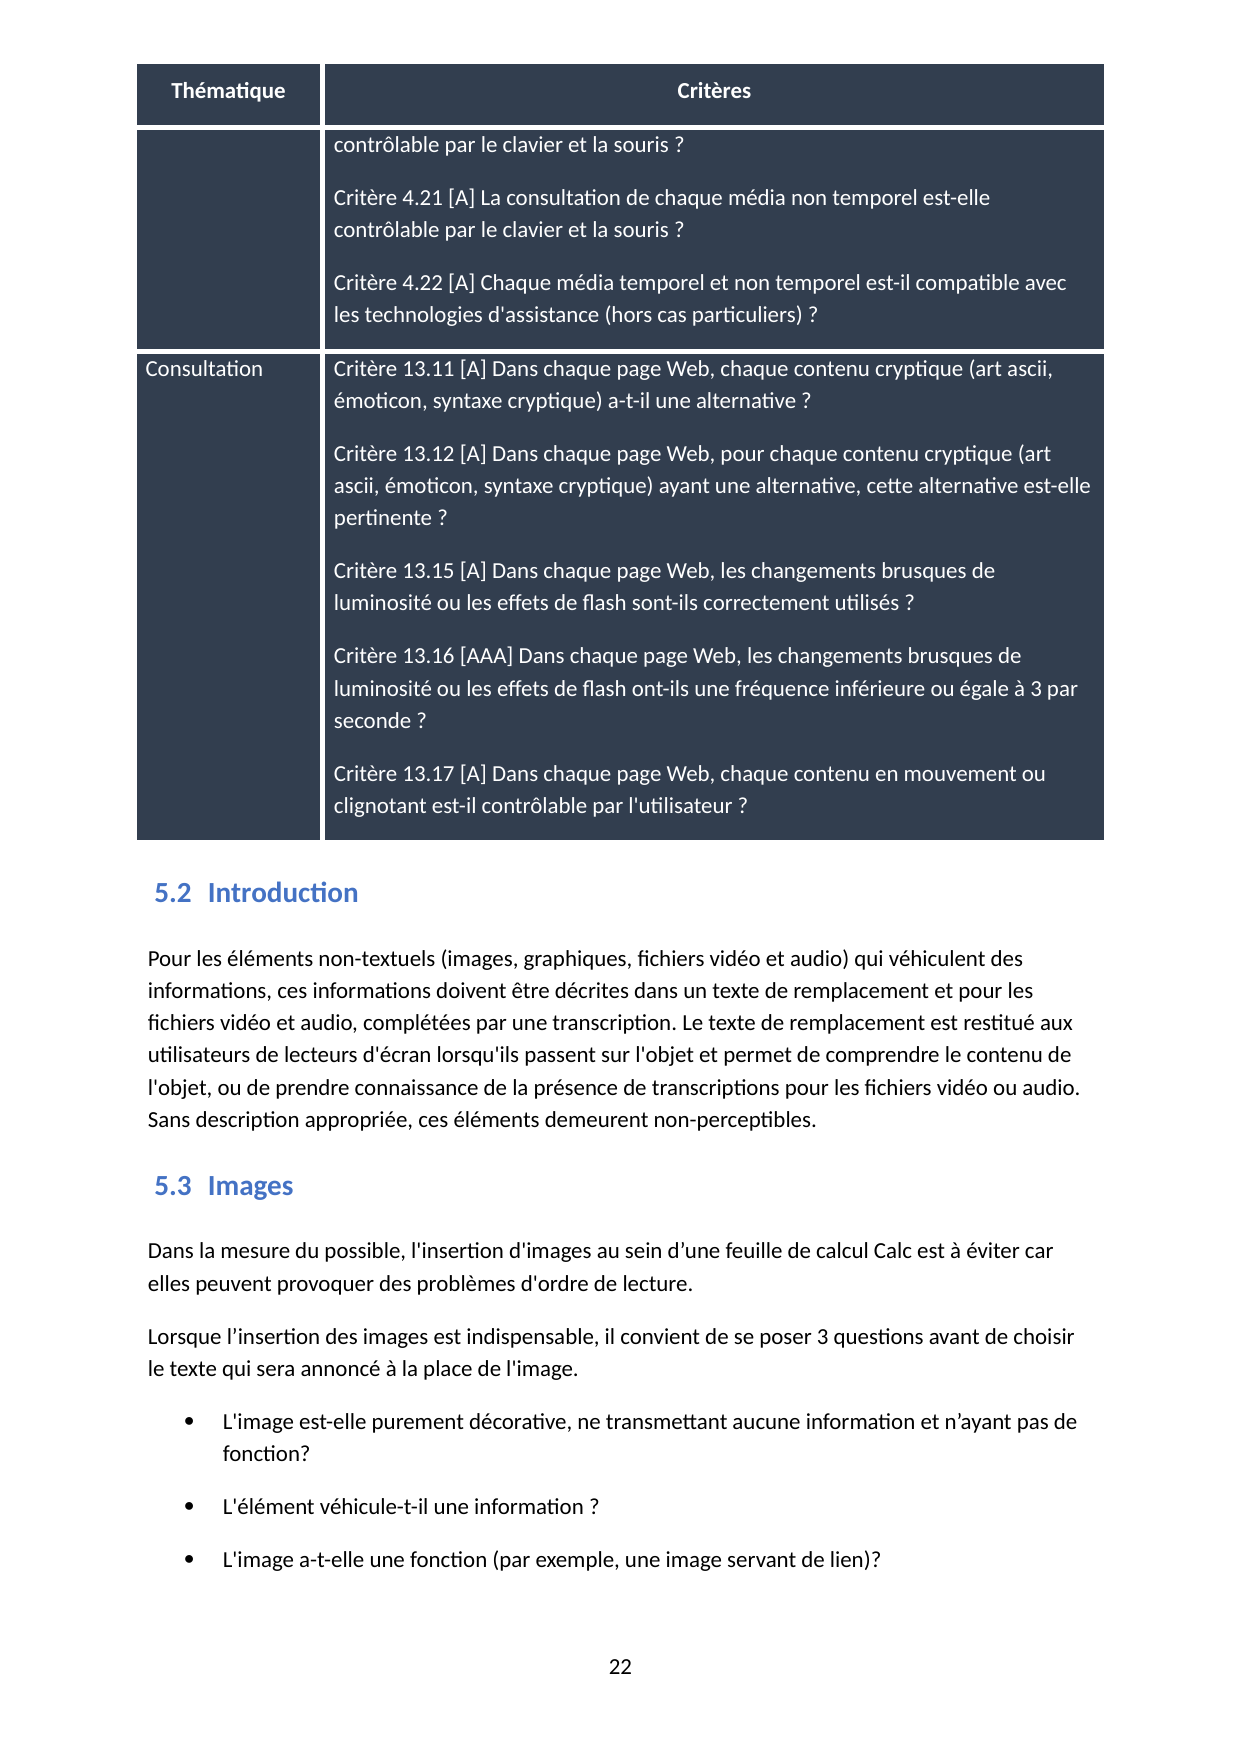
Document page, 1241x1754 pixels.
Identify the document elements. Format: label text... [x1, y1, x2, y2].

list L'élément véhicule-t-il une information ? [185, 1492, 1093, 1520]
subtitle Introduction [148, 874, 1093, 910]
table_header Thématique [137, 64, 320, 125]
table_cell [137, 130, 320, 349]
list L'image est-elle purement décorative, ne transmettant aucune information et n’ayant pas de fonction? [185, 1407, 1093, 1467]
text Dans la mesure du possible, l'insertion d'images au sein d’une feuille de calcul Calc est à éviter car elles peuvent provoquer des problèmes d'ordre de lecture. [148, 1237, 1093, 1297]
table_cell Critère 13.11 [A] Dans chaque page Web, chaque contenu cryptique (art ascii, émoticon, syntaxe cryptique) a-t-il une alternative ? Critère 13.12 [A] Dans chaque page Web, pour chaque contenu cryptique (art ascii, émoticon, syntaxe cryptique) ayant une alternative, cette alternative est-elle pertinente ? Critère 13.15 [A] Dans chaque page Web, les changements brusques de luminosité ou les effets de flash sont-ils correctement utilisés ? Critère 13.16 [AAA] Dans chaque page Web, les changements brusques de luminosité ou les effets de flash ont-ils une fréquence inférieure ou égale à 3 par seconde ? Critère 13.17 [A] Dans chaque page Web, chaque contenu en mouvement ou clignotant est-il contrôlable par l'utilisateur ? [325, 354, 1104, 840]
table_cell contrôlable par le clavier et la souris ? Critère 4.21 [A] La consultation de chaque média non temporel est-elle contrôlable par le clavier et la souris ? Critère 4.22 [A] Chaque média temporel et non temporel est-il compatible avec les technologies d'assistance (hors cas particuliers) ? [325, 130, 1104, 349]
text Lorsque l’insertion des images est indispensable, il convient de se poser 3 questions avant de choisir le texte qui sera annoncé à la place de l'image. [148, 1322, 1093, 1382]
table_cell Consultation [137, 354, 320, 840]
text Pour les éléments non-textuels (images, graphiques, fichiers vidéo et audio) qui véhiculent des informations, ces informations doivent être décrites dans un texte de remplacement et pour les fichiers vidéo et audio, complétées par une transcription. Le texte de remplacement est restitué aux utilisateurs de lecteurs d'écran lorsqu'ils passent sur l'objet et permet de comprendre le contenu de l'objet, ou de prendre connaissance de la présence de transcriptions pour les fichiers vidéo ou audio. Sans description appropriée, ces éléments demeurent non-perceptibles. [148, 944, 1093, 1133]
table_header Critères [325, 64, 1104, 125]
subtitle Images [148, 1167, 1093, 1202]
list L'image a-t-elle une fonction (par exemple, une image servant de lien)? [185, 1545, 1093, 1573]
